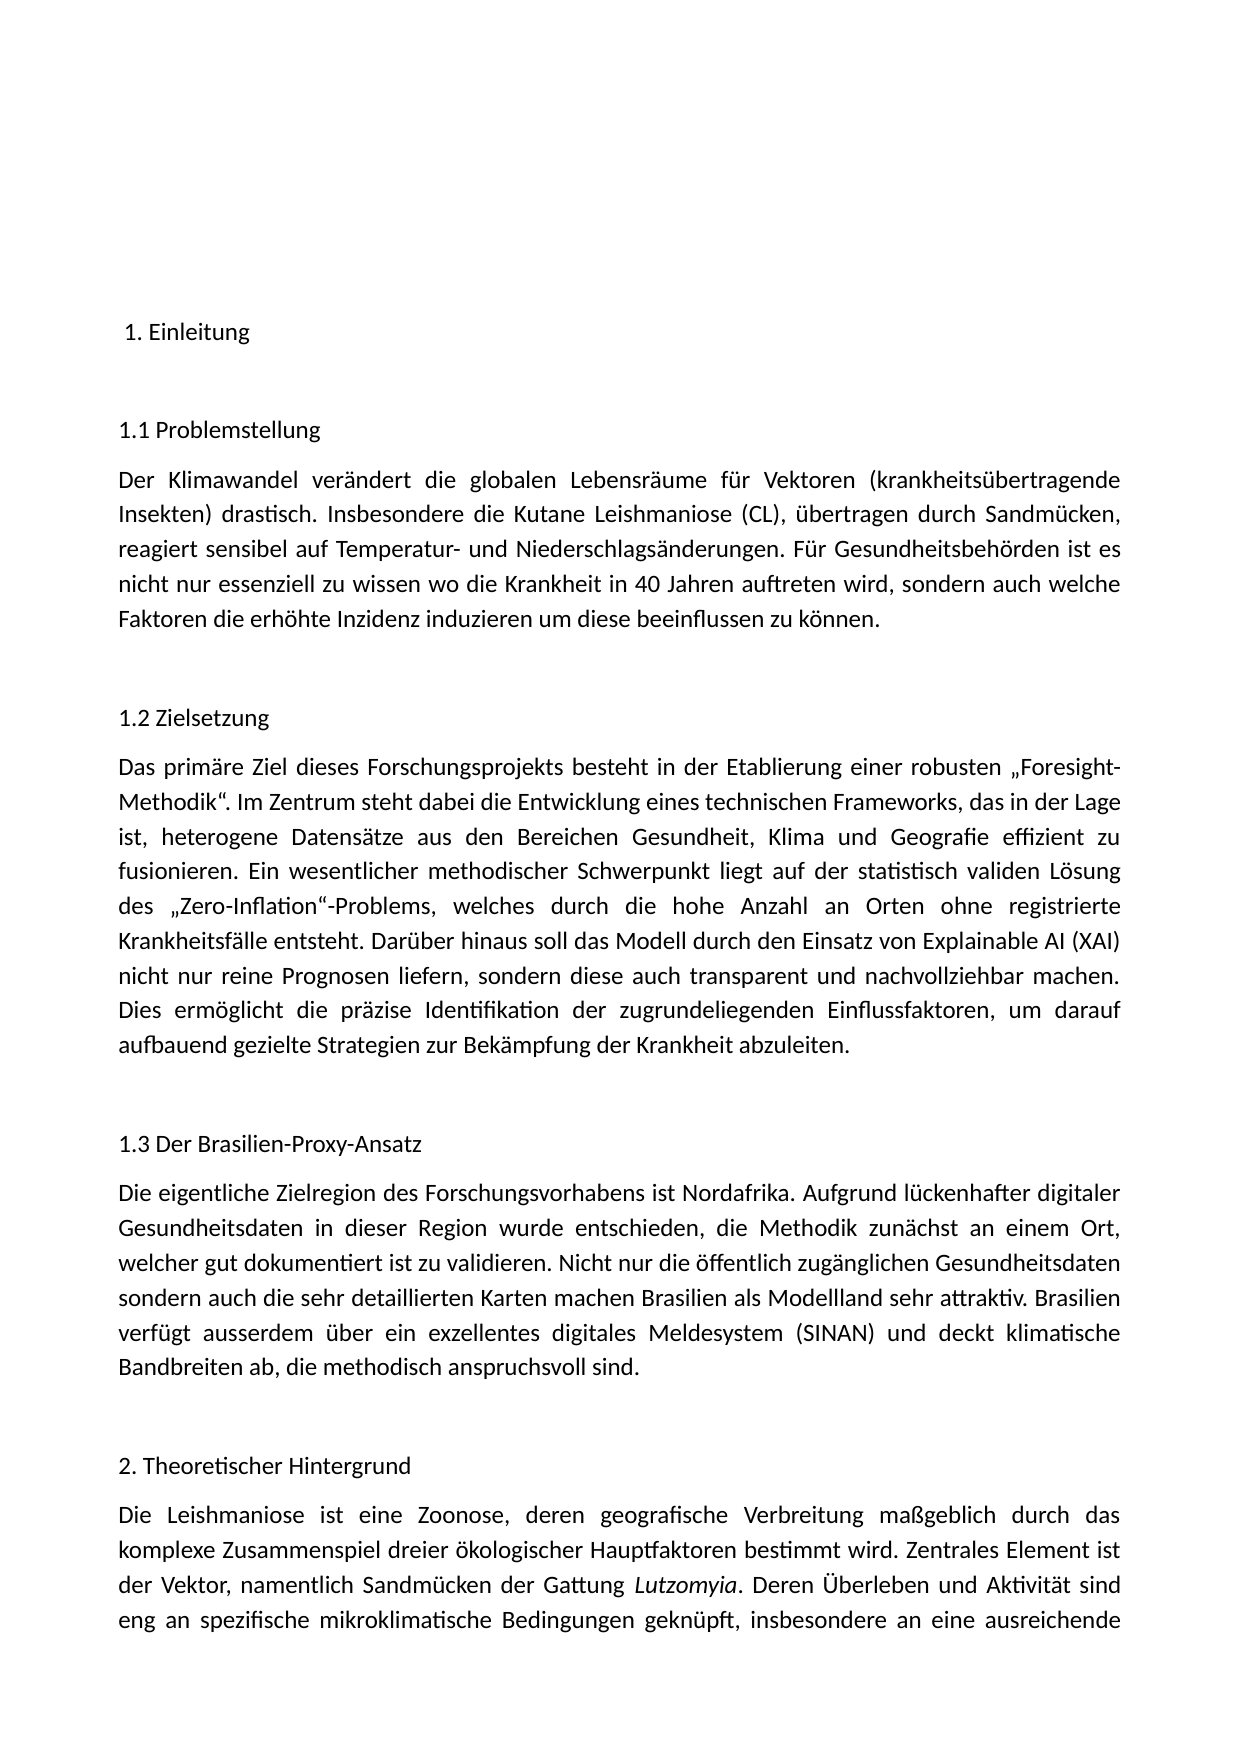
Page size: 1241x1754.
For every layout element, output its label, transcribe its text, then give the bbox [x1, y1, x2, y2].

text 1.3 Der Brasilien-Proxy-Ansatz [118, 1128, 1122, 1159]
text Der Klimawandel verändert die globalen Lebensräume für Vektoren (krankheitsübertragende Insekten) drastisch. Insbesondere die Kutane Leishmaniose (CL), übertragen durch Sandmücken, reagiert sensibel auf Temperatur- und Niederschlagsänderungen. Für Gesundheitsbehörden ist es nicht nur essenziell zu wissen wo die Krankheit in 40 Jahren auftreten wird, sondern auch welche Faktoren die erhöhte Inzidenz induzieren um diese beeinflussen zu können. [118, 464, 1122, 633]
text 1. Einleitung [118, 316, 1122, 346]
text Die Leishmaniose ist eine Zoonose, deren geografische Verbreitung maßgeblich durch das komplexe Zusammenspiel dreier ökologischer Hauptfaktoren bestimmt wird. Zentrales Element ist der Vektor, namentlich Sandmücken der Gattung Lutzomyia. Deren Überleben und Aktivität sind eng an spezifische mikroklimatische Bedingungen geknüpft, insbesondere an eine ausreichende [118, 1499, 1122, 1634]
text Die eigentliche Zielregion des Forschungsvorhabens ist Nordafrika. Aufgrund lückenhafter digitaler Gesundheitsdaten in dieser Region wurde entschieden, die Methodik zunächst an einem Ort, welcher gut dokumentiert ist zu validieren. Nicht nur die öffentlich zugänglichen Gesundheitsdaten sondern auch die sehr detaillierten Karten machen Brasilien als Modellland sehr attraktiv. Brasilien verfügt ausserdem über ein exzellentes digitales Meldesystem (SINAN) und deckt klimatische Bandbreiten ab, die methodisch anspruchsvoll sind. [118, 1177, 1122, 1382]
text Das primäre Ziel dieses Forschungsprojekts besteht in der Etablierung einer robusten „Foresight-Methodik“. Im Zentrum steht dabei die Entwicklung eines technischen Frameworks, das in der Lage ist, heterogene Datensätze aus den Bereichen Gesundheit, Klima und Geografie effizient zu fusionieren. Ein wesentlicher methodischer Schwerpunkt liegt auf der statistisch validen Lösung des „Zero-Inflation“-Problems, welches durch die hohe Anzahl an Orten ohne registrierte Krankheitsfälle entsteht. Darüber hinaus soll das Modell durch den Einsatz von Explainable AI (XAI) nicht nur reine Prognosen liefern, sondern diese auch transparent und nachvollziehbar machen. Dies ermöglicht die präzise Identifikation der zugrundeliegenden Einflussfaktoren, um darauf aufbauend gezielte Strategien zur Bekämpfung der Krankheit abzuleiten. [118, 751, 1122, 1060]
text 1.1 Problemstellung [118, 414, 1122, 445]
text 2. Theoretischer Hintergrund [118, 1450, 1122, 1481]
text 1.2 Zielsetzung [118, 702, 1122, 732]
